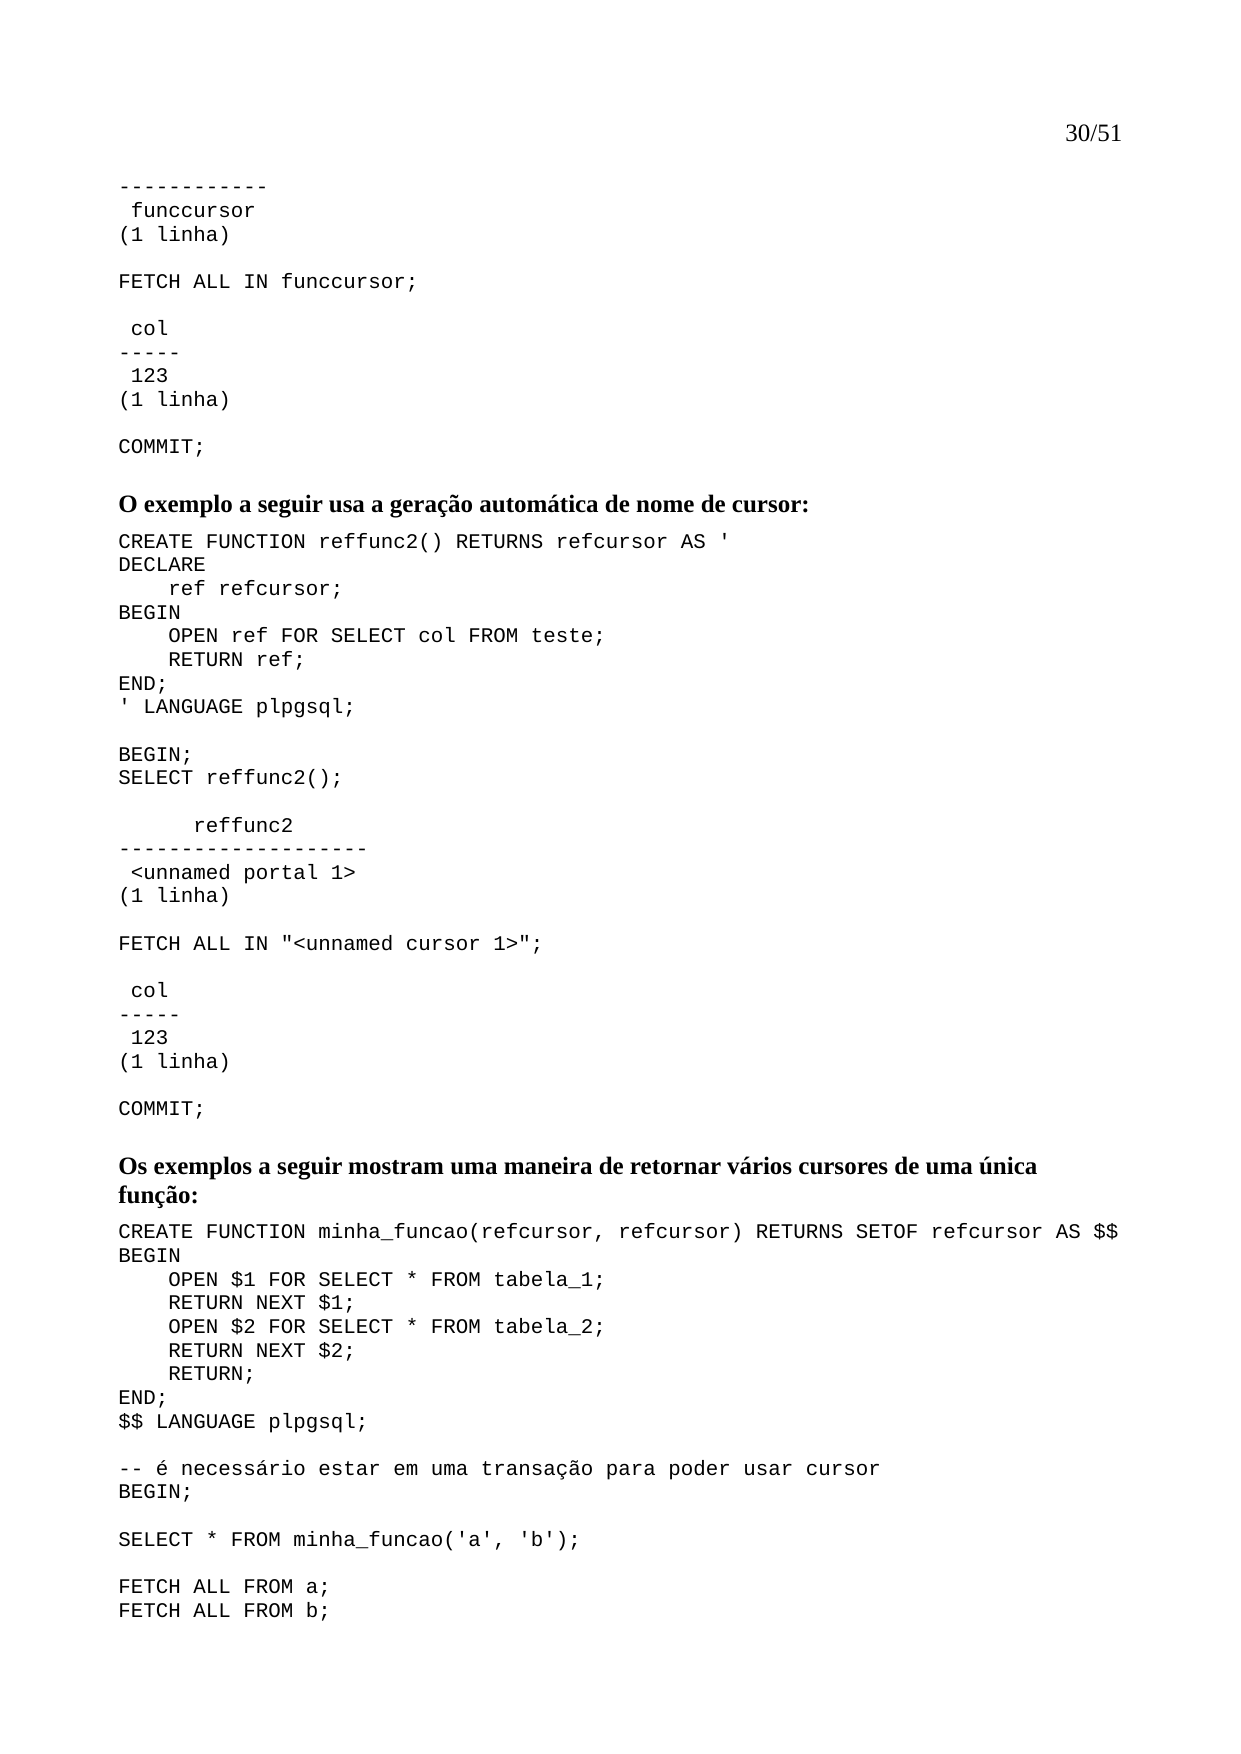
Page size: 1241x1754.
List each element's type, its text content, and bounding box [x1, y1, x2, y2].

text -------------------- [118, 838, 1122, 862]
text (1 linha) [118, 1051, 1122, 1075]
text CREATE FUNCTION minha_funcao(refcursor, refcursor) RETURNS SETOF refcursor AS $$ [118, 1221, 1122, 1245]
text Os exemplos a seguir mostram uma maneira de retornar vários cursores de uma única função: [118, 1151, 1122, 1209]
text BEGIN; [118, 744, 1122, 767]
text SELECT reffunc2(); [118, 767, 1122, 791]
text ----- [118, 342, 1122, 366]
text BEGIN [118, 1245, 1122, 1269]
text col [118, 318, 1122, 342]
text RETURN NEXT $2; [118, 1340, 1122, 1363]
text reffunc2 [118, 814, 1122, 838]
text OPEN ref FOR SELECT col FROM teste; [118, 625, 1122, 649]
text RETURN NEXT $1; [118, 1292, 1122, 1316]
text OPEN $2 FOR SELECT * FROM tabela_2; [118, 1316, 1122, 1340]
text -- é necessário estar em uma transação para poder usar cursor [118, 1458, 1122, 1482]
text END; [118, 1387, 1122, 1411]
text <unnamed portal 1> [118, 862, 1122, 886]
text COMMIT; [118, 1098, 1122, 1122]
text DECLARE [118, 554, 1122, 578]
text ----- [118, 1004, 1122, 1027]
text O exemplo a seguir usa a geração automática de nome de cursor: [118, 489, 1122, 518]
text 123 [118, 366, 1122, 389]
text FETCH ALL IN funccursor; [118, 271, 1122, 294]
text END; [118, 673, 1122, 696]
text FETCH ALL FROM a; [118, 1576, 1122, 1600]
text (1 linha) [118, 224, 1122, 247]
text ' LANGUAGE plpgsql; [118, 696, 1122, 720]
text $$ LANGUAGE plpgsql; [118, 1411, 1122, 1434]
text ref refcursor; [118, 578, 1122, 602]
text (1 linha) [118, 389, 1122, 413]
text COMMIT; [118, 436, 1122, 460]
text ------------ [118, 176, 1122, 200]
text funccursor [118, 200, 1122, 224]
text col [118, 980, 1122, 1004]
text 123 [118, 1027, 1122, 1051]
text FETCH ALL FROM b; [118, 1600, 1122, 1623]
text BEGIN [118, 602, 1122, 625]
text FETCH ALL IN "<unnamed cursor 1>"; [118, 933, 1122, 956]
text BEGIN; [118, 1482, 1122, 1505]
text (1 linha) [118, 886, 1122, 909]
text CREATE FUNCTION reffunc2() RETURNS refcursor AS ' [118, 531, 1122, 554]
text RETURN ref; [118, 649, 1122, 673]
text RETURN; [118, 1363, 1122, 1387]
text OPEN $1 FOR SELECT * FROM tabela_1; [118, 1269, 1122, 1292]
text SELECT * FROM minha_funcao('a', 'b'); [118, 1529, 1122, 1552]
